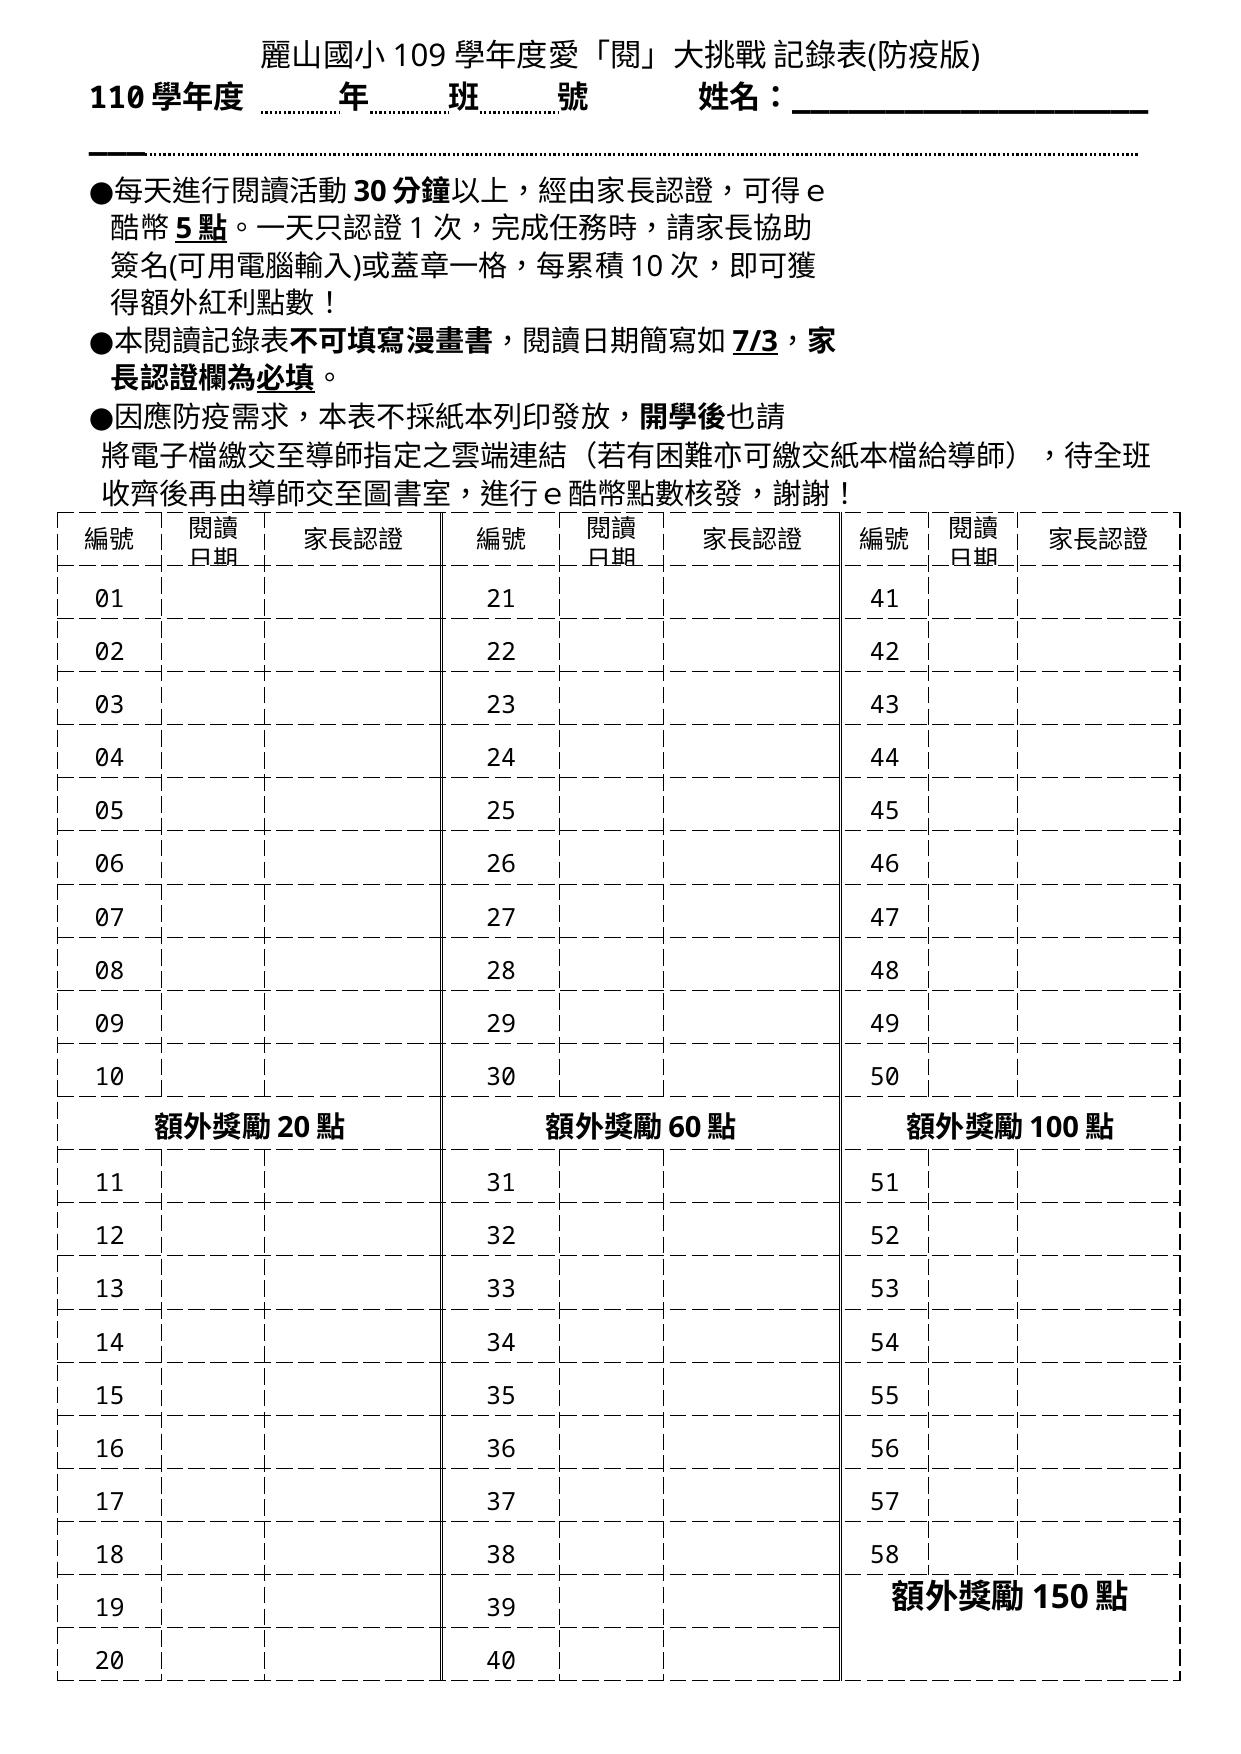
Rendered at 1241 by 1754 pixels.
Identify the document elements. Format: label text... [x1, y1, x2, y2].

table_cell [663, 1043, 839, 1096]
table_cell 52 [842, 1202, 929, 1255]
table_cell [161, 1521, 264, 1574]
table_cell 07 [58, 884, 161, 937]
table_cell 20 [58, 1627, 161, 1680]
table_cell [663, 671, 839, 724]
table_cell [161, 724, 264, 777]
table_cell [161, 937, 264, 990]
table_cell 31 [443, 1149, 560, 1202]
table_cell 50 [842, 1043, 929, 1096]
table_cell [560, 1362, 663, 1415]
table_cell 02 [58, 618, 161, 671]
text 110學年度 年 班 號 姓名：______________________ [89, 76, 1152, 159]
table_cell 37 [443, 1468, 560, 1521]
table_cell 09 [58, 990, 161, 1043]
table_cell 24 [443, 724, 560, 777]
table_cell 58 [842, 1521, 929, 1574]
table_cell [560, 777, 663, 830]
table_cell [265, 671, 440, 724]
table_cell 38 [443, 1521, 560, 1574]
table_cell [1018, 1255, 1180, 1308]
table_cell [560, 1521, 663, 1574]
table_cell 11 [58, 1149, 161, 1202]
table_cell [1018, 724, 1180, 777]
table_cell [1018, 1521, 1180, 1574]
table_cell [1018, 1468, 1180, 1521]
text 將電子檔繳交至導師指定之雲端連結（若有困難亦可繳交紙本檔給導師），待全班收齊後再由導師交至圖書室，進行ｅ酷幣點數核發，謝謝！ [101, 437, 1152, 512]
table_cell 15 [58, 1362, 161, 1415]
table_cell [161, 1627, 264, 1680]
table_cell [1018, 777, 1180, 830]
table_cell 21 [443, 565, 560, 618]
table_cell 23 [443, 671, 560, 724]
table_cell 35 [443, 1362, 560, 1415]
table_cell [663, 1255, 839, 1308]
table_cell [663, 830, 839, 883]
table_cell 額外獎勵20點 [58, 1096, 440, 1149]
table_cell 53 [842, 1255, 929, 1308]
table_cell 51 [842, 1149, 929, 1202]
table_cell [663, 990, 839, 1043]
table_cell 額外獎勵60點 [443, 1096, 839, 1149]
table_cell [265, 1255, 440, 1308]
table_cell 49 [842, 990, 929, 1043]
table_cell [663, 565, 839, 618]
text ●每天進行閱讀活動30分鐘以上，經由家長認證，可得ｅ [89, 171, 1152, 208]
table_cell [265, 884, 440, 937]
table_cell [161, 671, 264, 724]
table_cell [663, 1627, 839, 1680]
table_cell 01 [58, 565, 161, 618]
table_cell 16 [58, 1415, 161, 1468]
table_cell [929, 618, 1017, 671]
table_cell 40 [443, 1627, 560, 1680]
table_cell [560, 724, 663, 777]
table_header 家長認證 [265, 512, 440, 565]
table_cell [265, 777, 440, 830]
table_cell [1018, 1415, 1180, 1468]
text 得額外紅利點數！ [89, 283, 1152, 321]
table_cell [663, 1521, 839, 1574]
table_header 家長認證 [663, 512, 839, 565]
table_cell [929, 1468, 1017, 1521]
text 酷幣 5點。一天只認證 1 次，完成任務時，請家長協助 [89, 208, 1152, 246]
table_cell 13 [58, 1255, 161, 1308]
table_cell [560, 565, 663, 618]
text 簽名(可用電腦輸入)或蓋章一格，每累積10 次，即可獲 [89, 246, 1152, 283]
table_cell 39 [443, 1574, 560, 1627]
table_cell [929, 884, 1017, 937]
table_cell [560, 830, 663, 883]
table_cell [929, 1255, 1017, 1308]
table_cell [1018, 1043, 1180, 1096]
table_cell [560, 1043, 663, 1096]
table_cell 41 [842, 565, 929, 618]
table_cell [265, 724, 440, 777]
table_cell [929, 1043, 1017, 1096]
table_cell [265, 1468, 440, 1521]
table_cell [161, 1362, 264, 1415]
text 麗山國小 109 學年度愛「閱」大挑戰 記錄表(防疫版) [89, 37, 1152, 74]
table_cell 48 [842, 937, 929, 990]
table_cell [161, 1415, 264, 1468]
table_cell 08 [58, 937, 161, 990]
table_cell 27 [443, 884, 560, 937]
table_cell [1018, 618, 1180, 671]
table_cell [663, 1309, 839, 1362]
table_cell [265, 1521, 440, 1574]
table_cell [663, 1415, 839, 1468]
table_cell 45 [842, 777, 929, 830]
table_cell [265, 990, 440, 1043]
table_header 閱讀 日期 [560, 512, 663, 565]
table_cell [161, 1255, 264, 1308]
table_cell [161, 830, 264, 883]
text ●因應防疫需求，本表不採紙本列印發放，開學後也請 [89, 397, 1152, 435]
table_cell [929, 1309, 1017, 1362]
table_cell [161, 1309, 264, 1362]
table_cell [560, 1202, 663, 1255]
table_cell 34 [443, 1309, 560, 1362]
table_cell [663, 1202, 839, 1255]
table_cell [265, 1149, 440, 1202]
table_cell [663, 777, 839, 830]
table_cell 06 [58, 830, 161, 883]
table_cell 44 [842, 724, 929, 777]
table_cell [265, 565, 440, 618]
table_cell [161, 1149, 264, 1202]
table_cell [1018, 1202, 1180, 1255]
table_cell [929, 937, 1017, 990]
table_cell [663, 1574, 839, 1627]
table_cell 10 [58, 1043, 161, 1096]
table_cell [560, 990, 663, 1043]
table_cell 30 [443, 1043, 560, 1096]
table_cell 05 [58, 777, 161, 830]
table_header 編號 [842, 512, 929, 565]
table_cell [265, 1309, 440, 1362]
table_cell [929, 724, 1017, 777]
table_cell [663, 1468, 839, 1521]
table_cell [1018, 671, 1180, 724]
table_cell [560, 1415, 663, 1468]
table_cell [265, 1415, 440, 1468]
table_cell [265, 1202, 440, 1255]
table_cell 額外獎勵100點 [842, 1096, 1180, 1149]
table_cell [265, 1627, 440, 1680]
table_cell [161, 1202, 264, 1255]
table_cell 46 [842, 830, 929, 883]
table_cell 54 [842, 1309, 929, 1362]
table_cell [161, 1468, 264, 1521]
table_cell 43 [842, 671, 929, 724]
table_cell [663, 1149, 839, 1202]
table_header 編號 [58, 512, 161, 565]
table_cell [929, 777, 1017, 830]
table_cell 19 [58, 1574, 161, 1627]
table_cell [929, 830, 1017, 883]
table_cell [265, 937, 440, 990]
table_cell [663, 1362, 839, 1415]
table_cell 04 [58, 724, 161, 777]
table_cell [265, 1362, 440, 1415]
table_cell 18 [58, 1521, 161, 1574]
table_cell 22 [443, 618, 560, 671]
table_cell 17 [58, 1468, 161, 1521]
table_cell [929, 990, 1017, 1043]
table_header 閱讀 日期 [161, 512, 264, 565]
table_cell 55 [842, 1362, 929, 1415]
table_cell [929, 565, 1017, 618]
table_cell [929, 671, 1017, 724]
table_cell [929, 1202, 1017, 1255]
table_cell [161, 777, 264, 830]
table_cell [663, 884, 839, 937]
table_header 閱讀 日期 [929, 512, 1017, 565]
table_cell [161, 990, 264, 1043]
table_cell [265, 1574, 440, 1627]
table_cell [560, 1149, 663, 1202]
table_cell [161, 884, 264, 937]
table_cell 26 [443, 830, 560, 883]
table_cell 28 [443, 937, 560, 990]
table_cell 額外獎勵150點 [842, 1574, 1180, 1680]
table_cell 33 [443, 1255, 560, 1308]
table_cell [161, 618, 264, 671]
table_cell 25 [443, 777, 560, 830]
text ●本閱讀記錄表不可填寫漫畫書，閱讀日期簡寫如7/3，家 [89, 321, 1152, 358]
table_cell [1018, 1309, 1180, 1362]
table_cell [1018, 990, 1180, 1043]
table_header 編號 [443, 512, 560, 565]
table_cell 47 [842, 884, 929, 937]
table_cell 03 [58, 671, 161, 724]
table_cell [663, 724, 839, 777]
table_cell [265, 830, 440, 883]
table_cell [929, 1415, 1017, 1468]
table_cell 14 [58, 1309, 161, 1362]
table_cell [560, 884, 663, 937]
table_cell 12 [58, 1202, 161, 1255]
table_cell [929, 1521, 1017, 1574]
table_cell [929, 1149, 1017, 1202]
table_cell [1018, 830, 1180, 883]
table_cell [560, 937, 663, 990]
table_cell 32 [443, 1202, 560, 1255]
table_cell [560, 1309, 663, 1362]
table_cell [265, 618, 440, 671]
table_cell [663, 937, 839, 990]
table_cell [560, 1574, 663, 1627]
table_cell 57 [842, 1468, 929, 1521]
table_cell [663, 618, 839, 671]
table_cell [560, 1468, 663, 1521]
table_cell [560, 1627, 663, 1680]
table_cell 56 [842, 1415, 929, 1468]
table_cell [560, 671, 663, 724]
table_cell [1018, 884, 1180, 937]
text 長認證欄為必填。 [89, 358, 1152, 396]
table_cell 29 [443, 990, 560, 1043]
table_header 家長認證 [1018, 512, 1180, 565]
table_cell 42 [842, 618, 929, 671]
table_cell [1018, 937, 1180, 990]
table_cell [161, 565, 264, 618]
table_cell [1018, 565, 1180, 618]
table_cell 36 [443, 1415, 560, 1468]
table_cell [161, 1574, 264, 1627]
table_cell [265, 1043, 440, 1096]
table_cell [560, 618, 663, 671]
table_cell [929, 1362, 1017, 1415]
table_cell [1018, 1149, 1180, 1202]
table_cell [161, 1043, 264, 1096]
table_cell [560, 1255, 663, 1308]
table_cell [1018, 1362, 1180, 1415]
